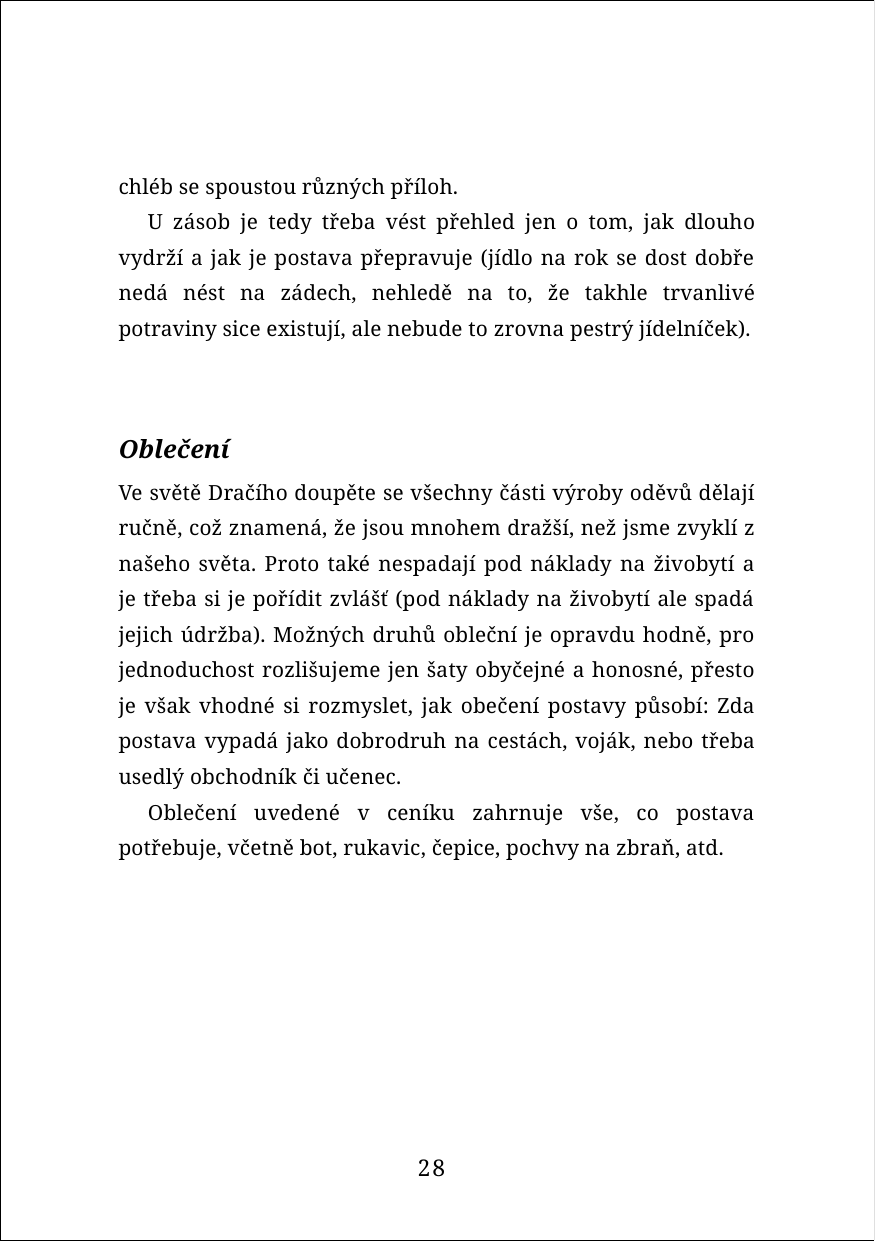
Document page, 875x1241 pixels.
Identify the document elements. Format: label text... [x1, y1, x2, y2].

subtitle Oblečení [118, 432, 756, 466]
text chléb se spoustou různých příloh. U zásob je tedy třeba vést přehled jen o tom, jak dlouho vydrží a jak je postava přepravuje (jídlo na rok se dost dobře nedá nést na zádech, nehledě na to, že takhle trvanlivé potraviny sice existují, ale nebude to zrovna pestrý jídelníček). [118, 172, 756, 342]
text Ve světě Dračího doupěte se všechny části výroby oděvů dělají ručně, což znamená, že jsou mnohem dražší, než jsme zvyklí z našeho světa. Proto také nespadají pod náklady na živobytí a je třeba si je pořídit zvlášť (pod náklady na živobytí ale spadá jejich údržba). Možných druhů obleční je opravdu hodně, pro jednoduchost rozlišujeme jen šaty obyčejné a honosné, přesto je však vhodné si rozmyslet, jak obečení postavy působí: Zda postava vypadá jako dobrodruh na cestách, voják, nebo třeba usedlý obchodník či učenec. Oblečení uvedené v ceníku zahrnuje vše, co postava potřebuje, včetně bot, rukavic, čepice, pochvy na zbraň, atd. [118, 478, 756, 862]
